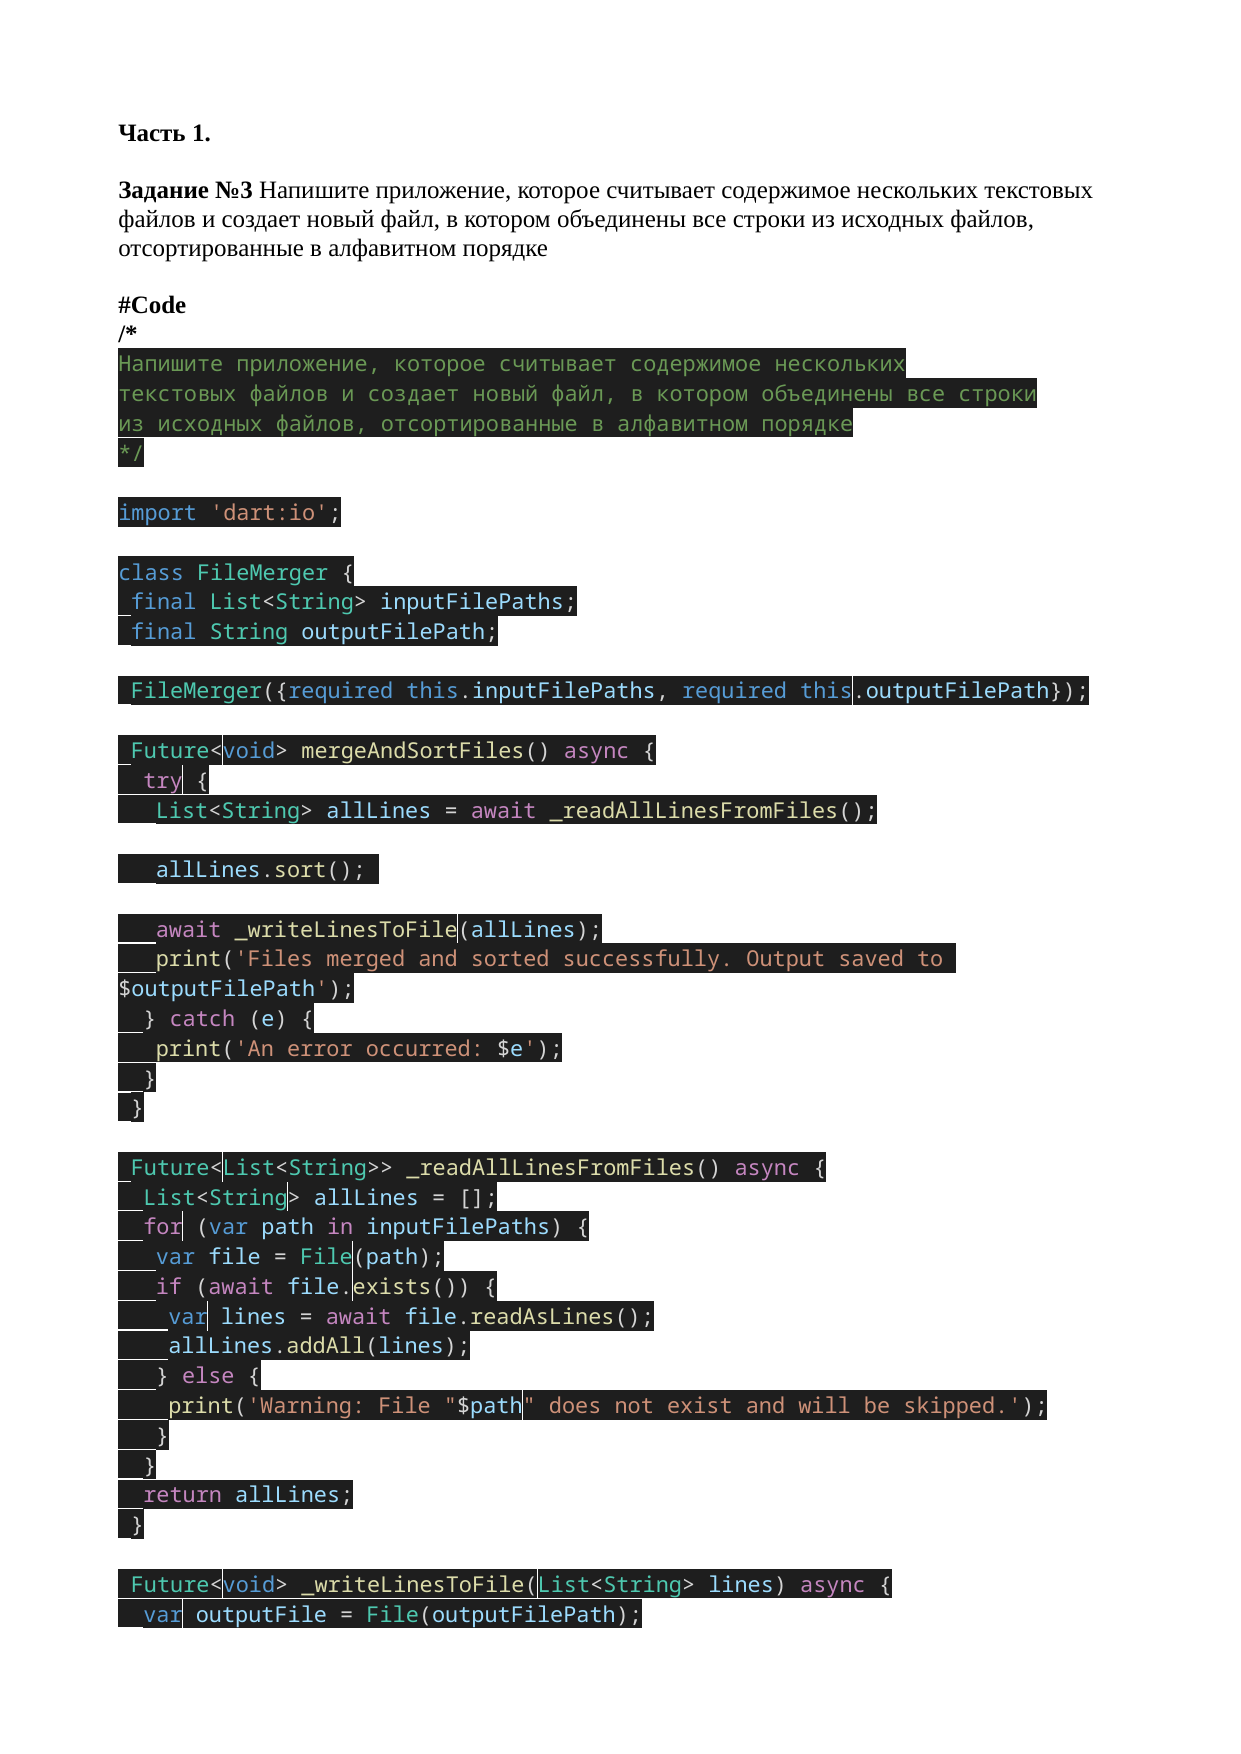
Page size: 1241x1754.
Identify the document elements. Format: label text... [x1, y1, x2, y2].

text Напишите приложение, которое считывает содержимое нескольких [118, 348, 1122, 378]
text } catch (e) { [118, 1003, 1122, 1033]
text Future<List<String>> _readAllLinesFromFiles() async { [118, 1152, 1122, 1182]
text /* [118, 319, 1122, 348]
text #Code [118, 291, 1122, 319]
text Future<void> mergeAndSortFiles() async { [118, 735, 1122, 765]
text var file = File(path); [118, 1241, 1122, 1271]
text allLines.sort(); [118, 854, 1122, 884]
text Задание №3 Напишите приложение, которое считывает содержимое нескольких текстовых файлов и создает новый файл, в котором объединены все строки из исходных файлов, отсортированные в алфавитном порядке [118, 176, 1122, 262]
text Часть 1. [118, 118, 1122, 147]
text } [118, 1062, 1122, 1092]
text FileMerger({required this.inputFilePaths, required this.outputFilePath}); [118, 676, 1122, 705]
text из исходных файлов, отсортированные в алфавитном порядке [118, 408, 1122, 437]
text for (var path in inputFilePaths) { [118, 1211, 1122, 1241]
text } [118, 1450, 1122, 1479]
text await _writeLinesToFile(allLines); [118, 913, 1122, 943]
text } else { [118, 1360, 1122, 1390]
text import 'dart:io'; [118, 497, 1122, 527]
text */ [118, 437, 1122, 467]
text return allLines; [118, 1479, 1122, 1509]
text print('An error occurred: $e'); [118, 1033, 1122, 1062]
text class FileMerger { [118, 556, 1122, 586]
text try { [118, 765, 1122, 794]
text текстовых файлов и создает новый файл, в котором объединены все строки [118, 378, 1122, 408]
text final String outputFilePath; [118, 616, 1122, 646]
text List<String> allLines = []; [118, 1182, 1122, 1211]
text } [118, 1420, 1122, 1450]
text allLines.addAll(lines); [118, 1331, 1122, 1360]
text } [118, 1509, 1122, 1539]
text print('Warning: File "$path" does not exist and will be skipped.'); [118, 1390, 1122, 1420]
text List<String> allLines = await _readAllLinesFromFiles(); [118, 794, 1122, 824]
text var lines = await file.readAsLines(); [118, 1301, 1122, 1331]
text } [118, 1092, 1122, 1122]
text Future<void> _writeLinesToFile(List<String> lines) async { [118, 1569, 1122, 1598]
text final List<String> inputFilePaths; [118, 586, 1122, 616]
text print('Files merged and sorted successfully. Output saved to $outputFilePath'); [118, 943, 1122, 1003]
text var outputFile = File(outputFilePath); [118, 1598, 1122, 1628]
text if (await file.exists()) { [118, 1271, 1122, 1301]
